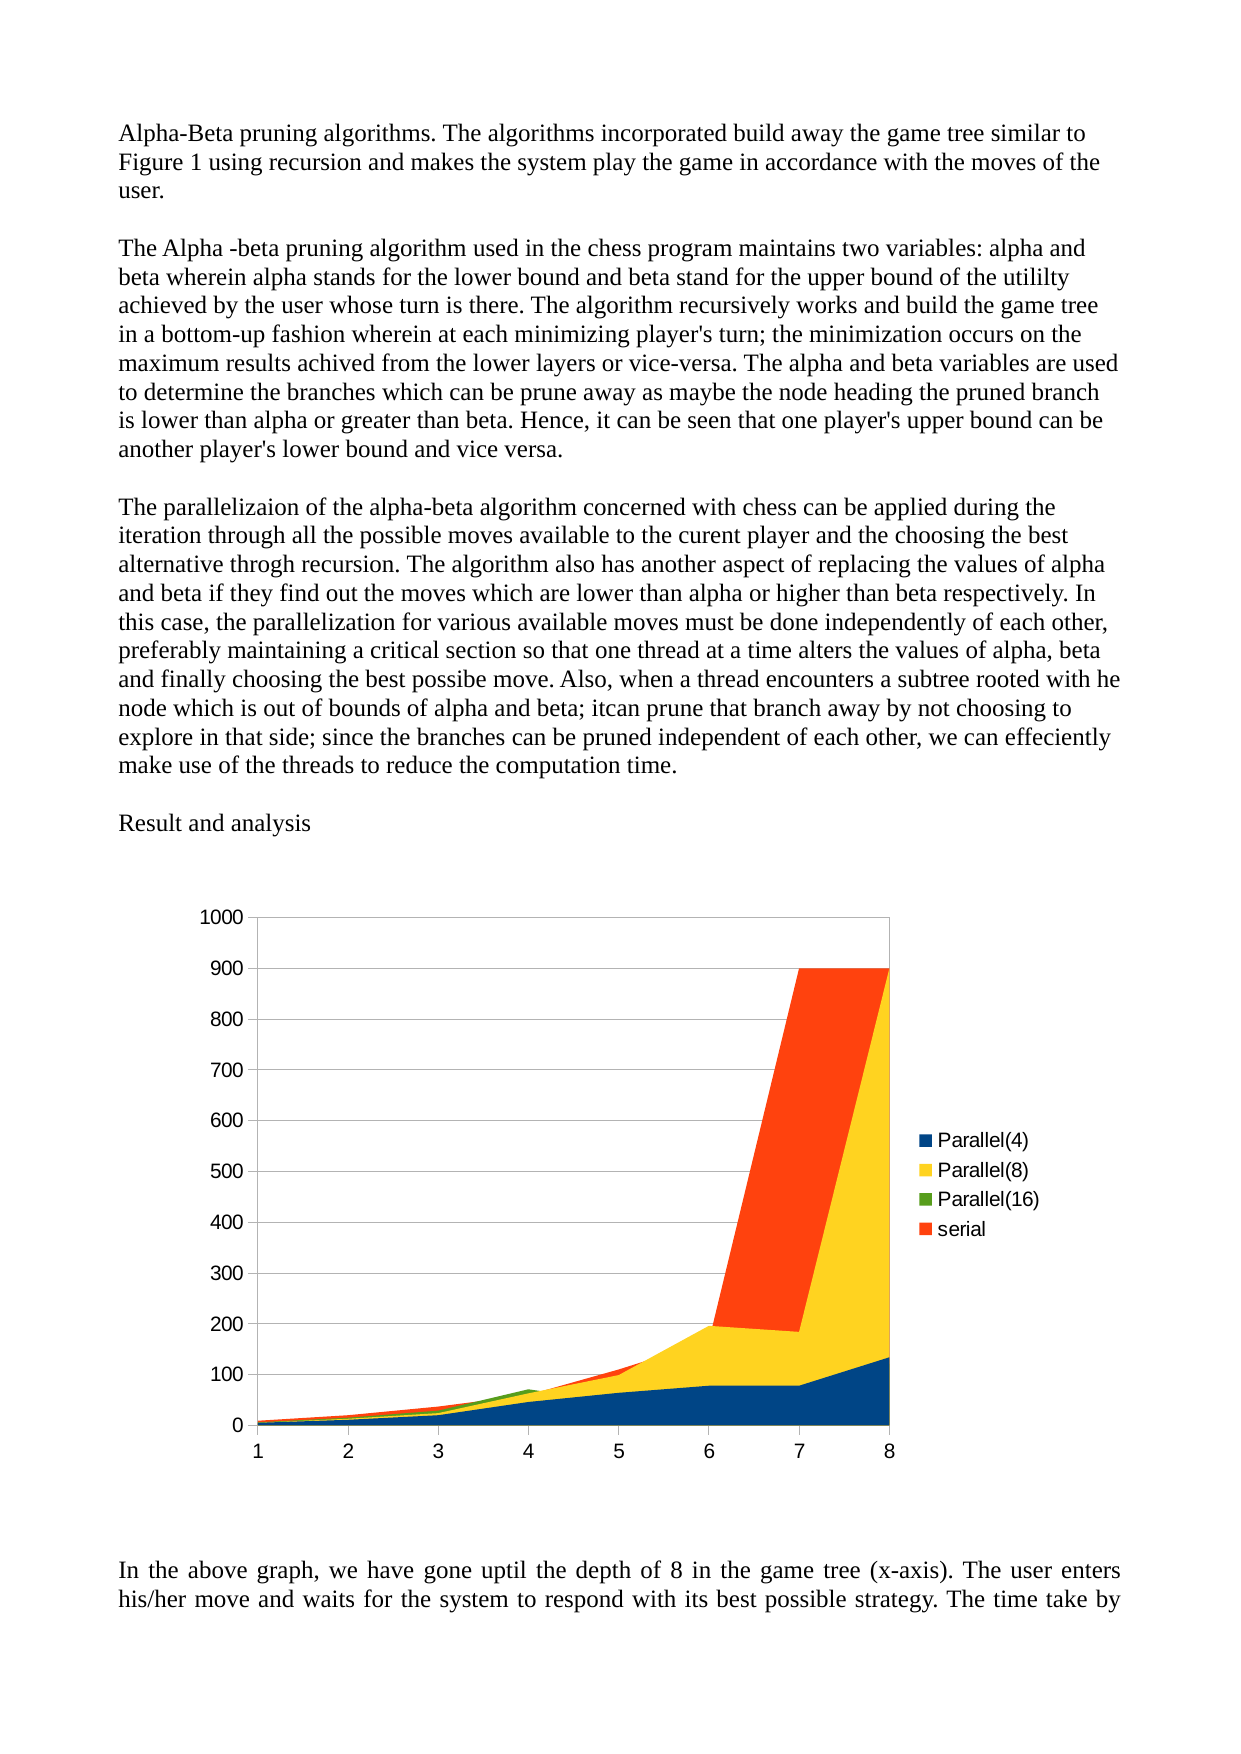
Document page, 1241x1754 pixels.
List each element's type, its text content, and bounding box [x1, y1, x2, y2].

text Alpha-Beta pruning algorithms. The algorithms incorporated build away the game tree similar to Figure 1 using recursion and makes the system play the game in accordance with the moves of the user. [118, 118, 1122, 204]
text In the above graph, we have gone uptil the depth of 8 in the game tree (x-axis). The user enters his/her move and waits for the system to respond with its best possible strategy. The time take by [118, 1556, 1122, 1613]
text The Alpha -beta pruning algorithm used in the chess program maintains two variables: alpha and beta wherein alpha stands for the lower bound and beta stand for the upper bound of the utililty achieved by the user whose turn is there. The algorithm recursively works and build the game tree in a bottom-up fashion wherein at each minimizing player's turn; the minimization occurs on the maximum results achived from the lower layers or vice-versa. The alpha and beta variables are used to determine the branches which can be prune away as maybe the node heading the pruned branch is lower than alpha or greater than beta. Hence, it can be seen that one player's upper bound can be another player's lower bound and vice versa. [118, 233, 1122, 463]
text Result and analysis [118, 808, 1122, 837]
text The parallelizaion of the alpha-beta algorithm concerned with chess can be applied during the iteration through all the possible moves available to the curent player and the choosing the best alternative throgh recursion. The algorithm also has another aspect of replacing the values of alpha and beta if they find out the moves which are lower than alpha or higher than beta respectively. In this case, the parallelization for various available moves must be done independently of each other, preferably maintaining a critical section so that one thread at a time alters the values of alpha, beta and finally choosing the best possibe move. Also, when a thread encounters a subtree rooted with he node which is out of bounds of alpha and beta; itcan prune that branch away by not choosing to explore in that side; since the branches can be pruned independent of each other, we can effeciently make use of the threads to reduce the computation time. [118, 492, 1122, 779]
